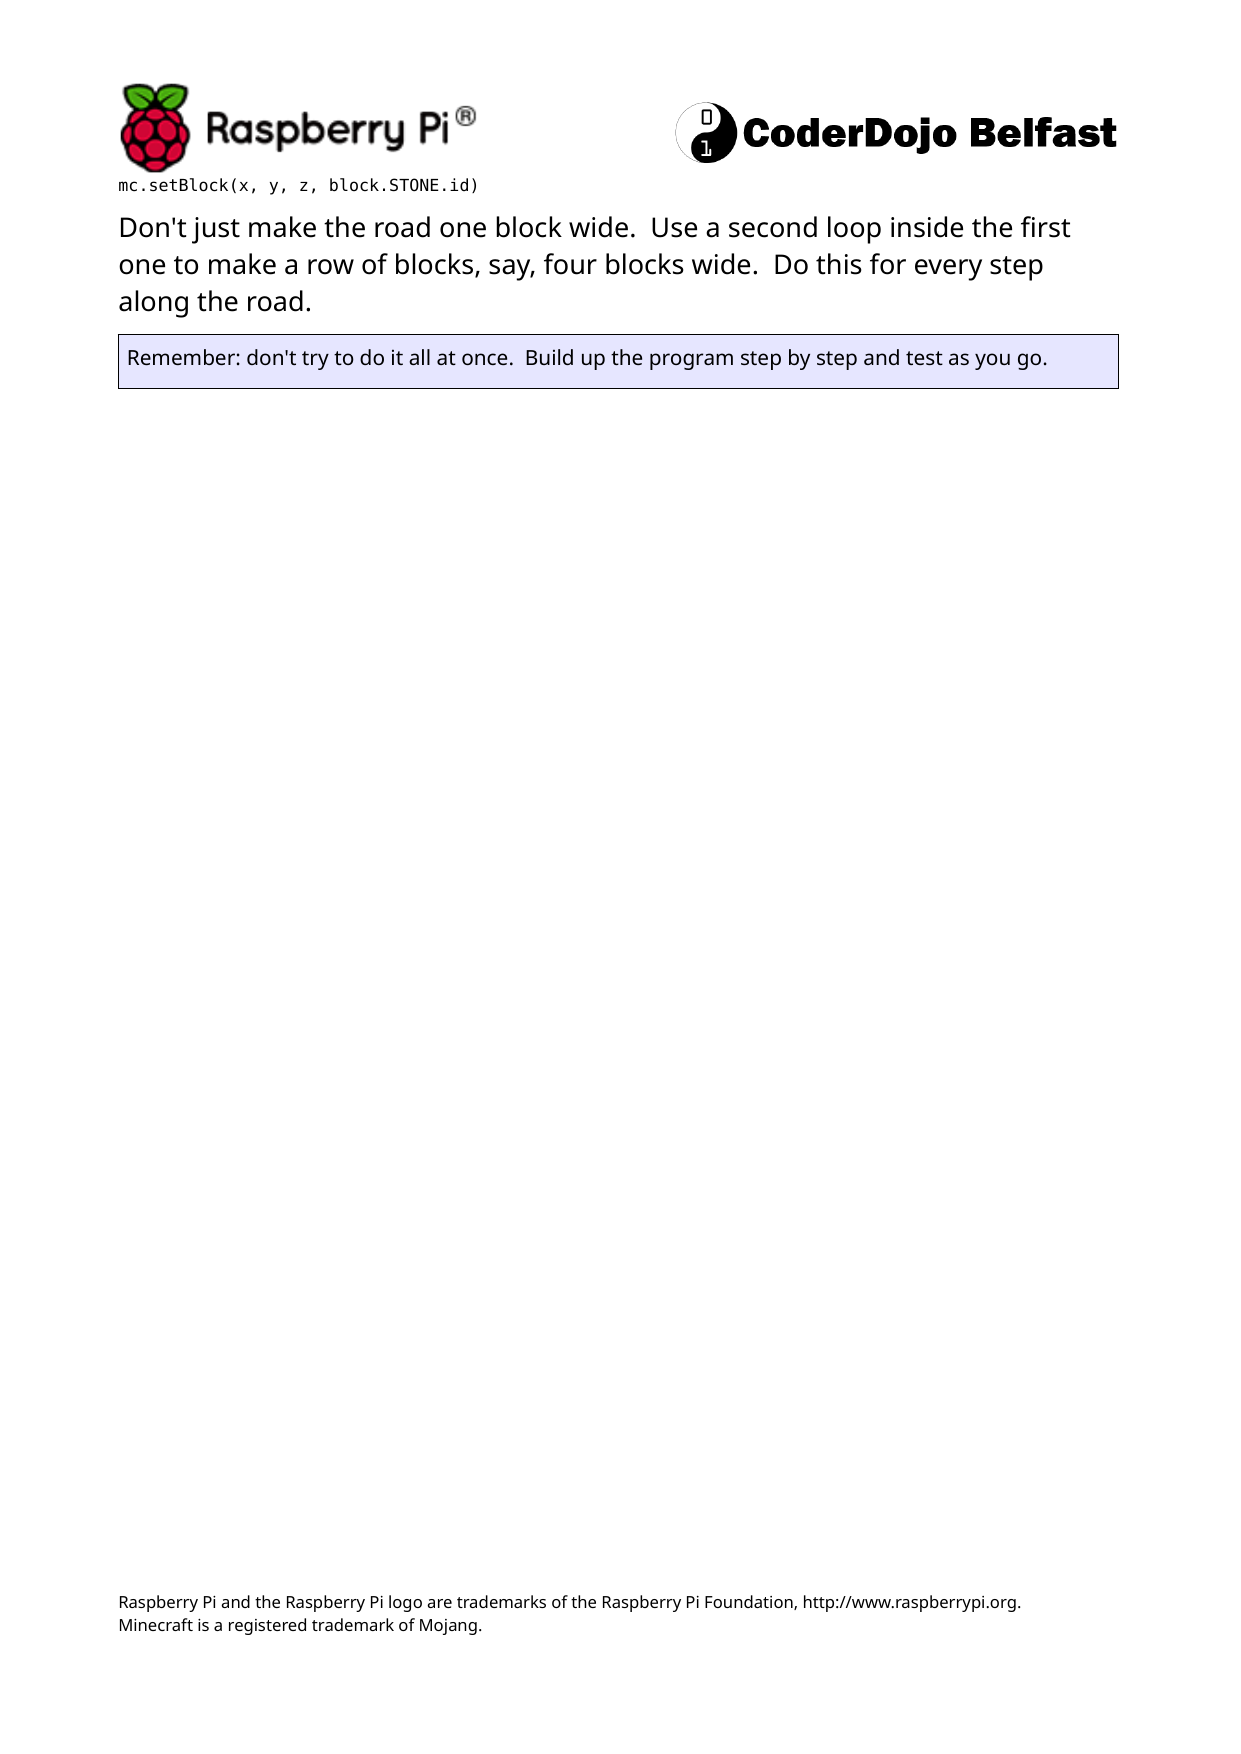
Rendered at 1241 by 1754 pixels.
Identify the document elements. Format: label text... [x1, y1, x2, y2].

text Don't just make the road one block wide. Use a second loop inside the first one to make a row of blocks, say, four blocks wide. Do this for every step along the road. [118, 208, 1122, 319]
picture [119, 82, 478, 175]
text mc.setBlock(x, y, z, block.STONE.id) [118, 176, 1122, 196]
text Remember: don't try to do it all at once. Build up the program step by step and test as you go. [127, 343, 1109, 371]
picture [672, 100, 1125, 166]
